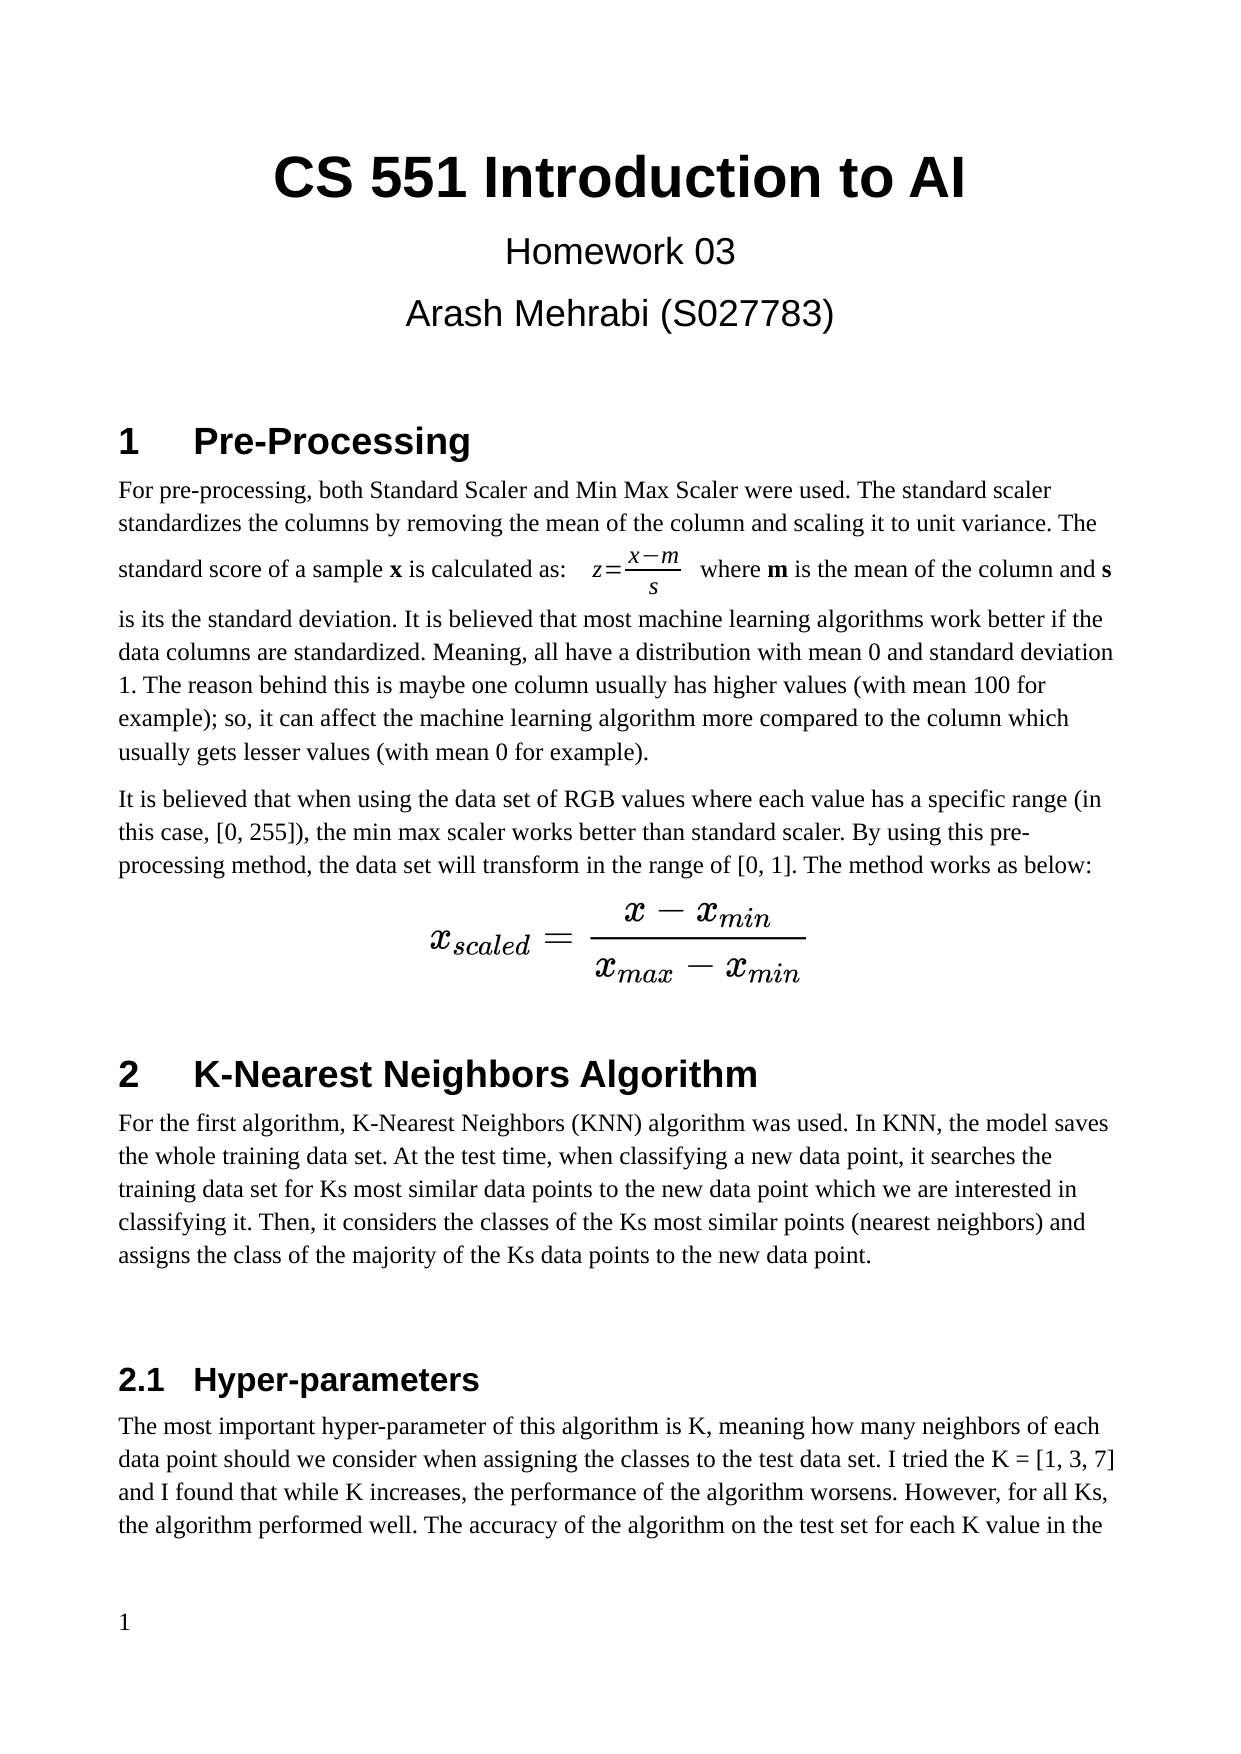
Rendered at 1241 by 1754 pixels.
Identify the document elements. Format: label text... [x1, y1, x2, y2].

subtitle K-Nearest Neighbors Algorithm [118, 1052, 1122, 1095]
subtitle Homework 03 [118, 229, 1122, 272]
title CS 551 Introduction to AI [118, 143, 1122, 210]
subtitle Hyper-parameters [118, 1360, 1122, 1399]
subtitle Arash Mehrabi (S027783) [118, 291, 1122, 334]
subtitle Pre-Processing [118, 419, 1122, 463]
text The most important hyper-parameter of this algorithm is K, meaning how many neighbors of each data point should we consider when assigning the classes to the test data set. I tried the K = [1, 3, 7] and I found that while K increases, the performance of the algorithm worsens. However, for all Ks, the algorithm performed well. The accuracy of the algorithm on the test set for each K value in the [118, 1411, 1122, 1539]
picture [429, 897, 811, 983]
text For pre-processing, both Standard Scaler and Min Max Scaler were used. The standard scaler standardizes the columns by removing the mean of the column and scaling it to unit variance. The standard score of a sample x is calculated as: where m is the mean of the column and s is its the standard deviation. It is believed that most machine learning algorithms work better if the data columns are standardized. Meaning, all have a distribution with mean 0 and standard deviation 1. The reason behind this is maybe one column usually has higher values (with mean 100 for example); so, it can affect the machine learning algorithm more compared to the column which usually gets lesser values (with mean 0 for example). [118, 475, 1122, 765]
text It is believed that when using the data set of RGB values where each value has a specific range (in this case, [0, 255]), the min max scaler works better than standard scaler. By using this pre-processing method, the data set will transform in the range of [0, 1]. The method works as below: [118, 784, 1122, 879]
text For the first algorithm, K-Nearest Neighbors (KNN) algorithm was used. In KNN, the model saves the whole training data set. At the test time, when classifying a new data point, it searches the training data set for Ks most similar data points to the new data point which we are interested in classifying it. Then, it considers the classes of the Ks most similar points (nearest neighbors) and assigns the class of the majority of the Ks data points to the new data point. [118, 1108, 1122, 1268]
